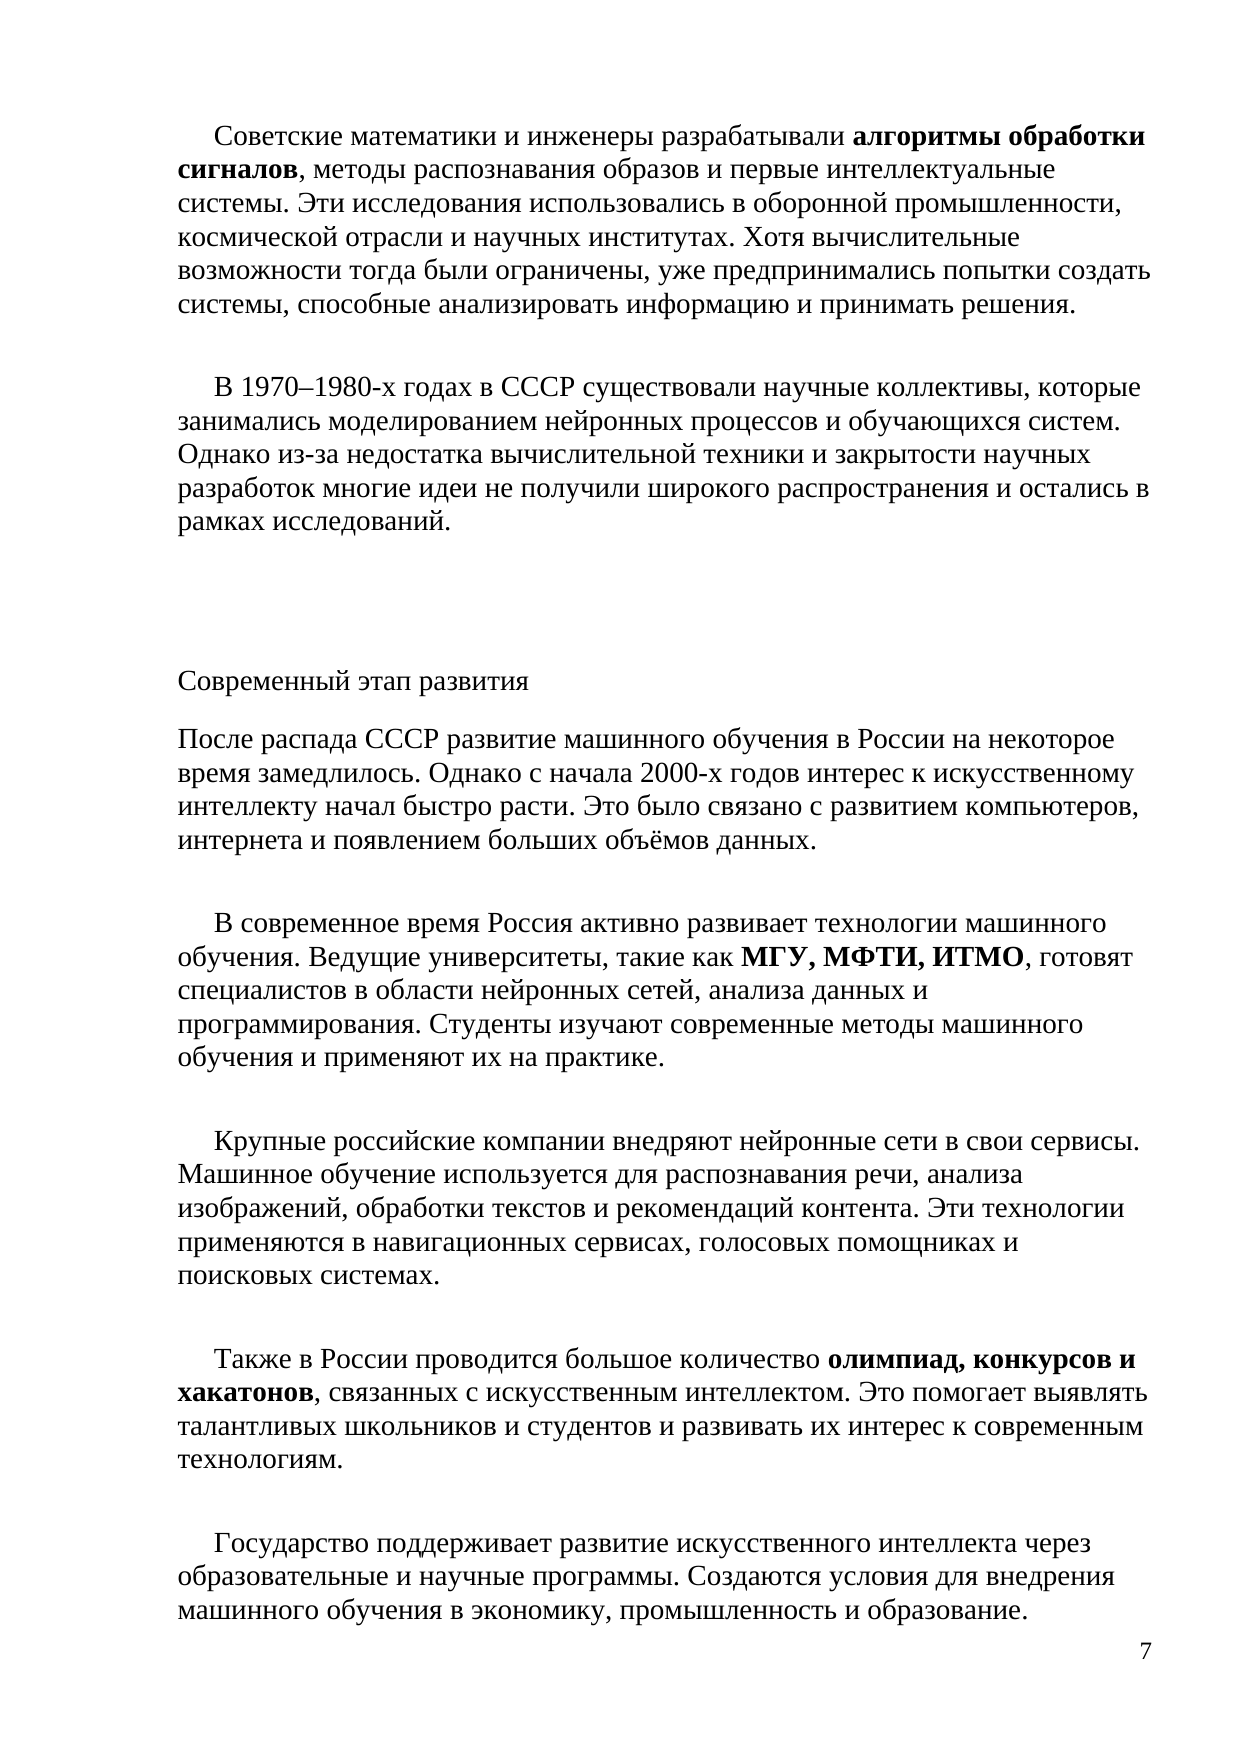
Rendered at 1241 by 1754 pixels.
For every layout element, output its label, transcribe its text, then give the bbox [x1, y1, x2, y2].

text Также в России проводится большое количество олимпиад, конкурсов и хакатонов, связанных с искусственным интеллектом. Это помогает выявлять талантливых школьников и студентов и развивать их интерес к современным технологиям. [177, 1341, 1152, 1475]
text Крупные российские компании внедряют нейронные сети в свои сервисы. Машинное обучение используется для распознавания речи, анализа изображений, обработки текстов и рекомендаций контента. Эти технологии применяются в навигационных сервисах, голосовых помощниках и поисковых системах. [177, 1123, 1152, 1291]
text В 1970–1980-х годах в СССР существовали научные коллективы, которые занимались моделированием нейронных процессов и обучающихся систем. Однако из-за недостатка вычислительной техники и закрытости научных разработок многие идеи не получили широкого распространения и остались в рамках исследований. [177, 369, 1152, 537]
text Современный этап развития [177, 663, 1152, 696]
text Советские математики и инженеры разрабатывали алгоритмы обработки сигналов, методы распознавания образов и первые интеллектуальные системы. Эти исследования использовались в оборонной промышленности, космической отрасли и научных институтах. Хотя вычислительные возможности тогда были ограничены, уже предпринимались попытки создать системы, способные анализировать информацию и принимать решения. [177, 118, 1152, 319]
text После распада СССР развитие машинного обучения в России на некоторое время замедлилось. Однако с начала 2000-х годов интерес к искусственному интеллекту начал быстро расти. Это было связано с развитием компьютеров, интернета и появлением больших объёмов данных. [177, 721, 1152, 855]
text В современное время Россия активно развивает технологии машинного обучения. Ведущие университеты, такие как МГУ, МФТИ, ИТМО, готовят специалистов в области нейронных сетей, анализа данных и программирования. Студенты изучают современные методы машинного обучения и применяют их на практике. [177, 905, 1152, 1073]
text Государство поддерживает развитие искусственного интеллекта через образовательные и научные программы. Создаются условия для внедрения машинного обучения в экономику, промышленность и образование. [177, 1525, 1152, 1626]
